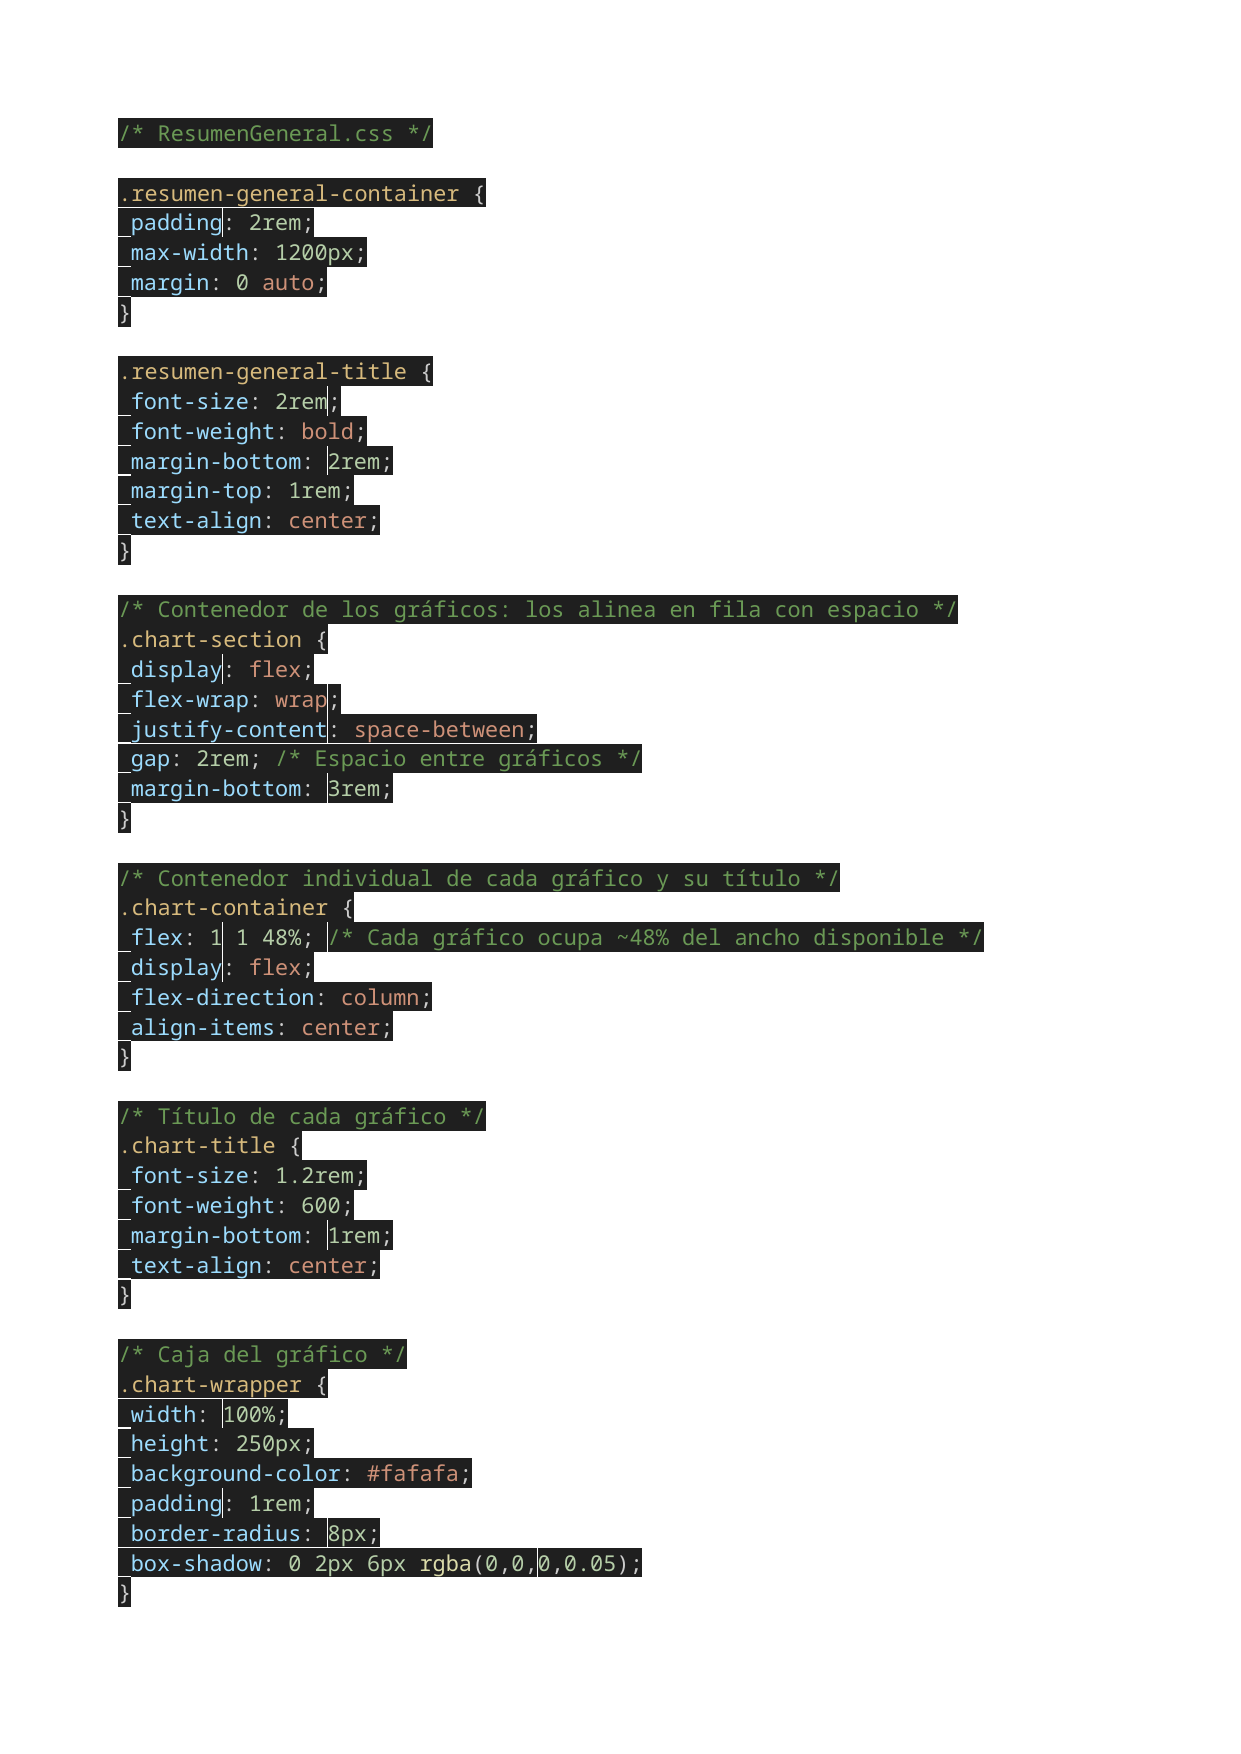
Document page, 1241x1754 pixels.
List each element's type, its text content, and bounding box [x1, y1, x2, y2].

text flex-direction: column; [118, 982, 1122, 1011]
text } [118, 535, 1122, 565]
text text-align: center; [118, 505, 1122, 535]
text gap: 2rem; /* Espacio entre gráficos */ [118, 743, 1122, 773]
text height: 250px; [118, 1428, 1122, 1458]
text align-items: center; [118, 1011, 1122, 1041]
text } [118, 297, 1122, 327]
text .chart-wrapper { [118, 1369, 1122, 1398]
text .chart-container { [118, 892, 1122, 922]
text /* Contenedor individual de cada gráfico y su título */ [118, 862, 1122, 892]
text .resumen-general-title { [118, 356, 1122, 386]
text /* Contenedor de los gráficos: los alinea en fila con espacio */ [118, 594, 1122, 624]
text } [118, 1577, 1122, 1607]
text font-size: 2rem; [118, 386, 1122, 416]
text margin-bottom: 1rem; [118, 1220, 1122, 1250]
text background-color: #fafafa; [118, 1458, 1122, 1488]
text margin-bottom: 3rem; [118, 773, 1122, 803]
text flex-wrap: wrap; [118, 684, 1122, 714]
text margin-top: 1rem; [118, 475, 1122, 505]
text } [118, 803, 1122, 833]
text .chart-section { [118, 624, 1122, 654]
text box-shadow: 0 2px 6px rgba(0,0,0,0.05); [118, 1547, 1122, 1577]
text } [118, 1279, 1122, 1309]
text padding: 2rem; [118, 207, 1122, 237]
text .chart-title { [118, 1131, 1122, 1160]
text font-size: 1.2rem; [118, 1160, 1122, 1190]
text width: 100%; [118, 1398, 1122, 1428]
text font-weight: 600; [118, 1190, 1122, 1220]
text flex: 1 1 48%; /* Cada gráfico ocupa ~48% del ancho disponible */ [118, 922, 1122, 952]
text border-radius: 8px; [118, 1518, 1122, 1547]
text font-weight: bold; [118, 416, 1122, 446]
text /* Título de cada gráfico */ [118, 1101, 1122, 1131]
text text-align: center; [118, 1250, 1122, 1279]
text max-width: 1200px; [118, 237, 1122, 267]
text } [118, 1041, 1122, 1071]
text display: flex; [118, 952, 1122, 982]
text /* ResumenGeneral.css */ [118, 118, 1122, 148]
text .resumen-general-container { [118, 178, 1122, 207]
text /* Caja del gráfico */ [118, 1339, 1122, 1369]
text margin: 0 auto; [118, 267, 1122, 297]
text justify-content: space-between; [118, 714, 1122, 743]
text display: flex; [118, 654, 1122, 684]
text padding: 1rem; [118, 1488, 1122, 1518]
text margin-bottom: 2rem; [118, 446, 1122, 475]
